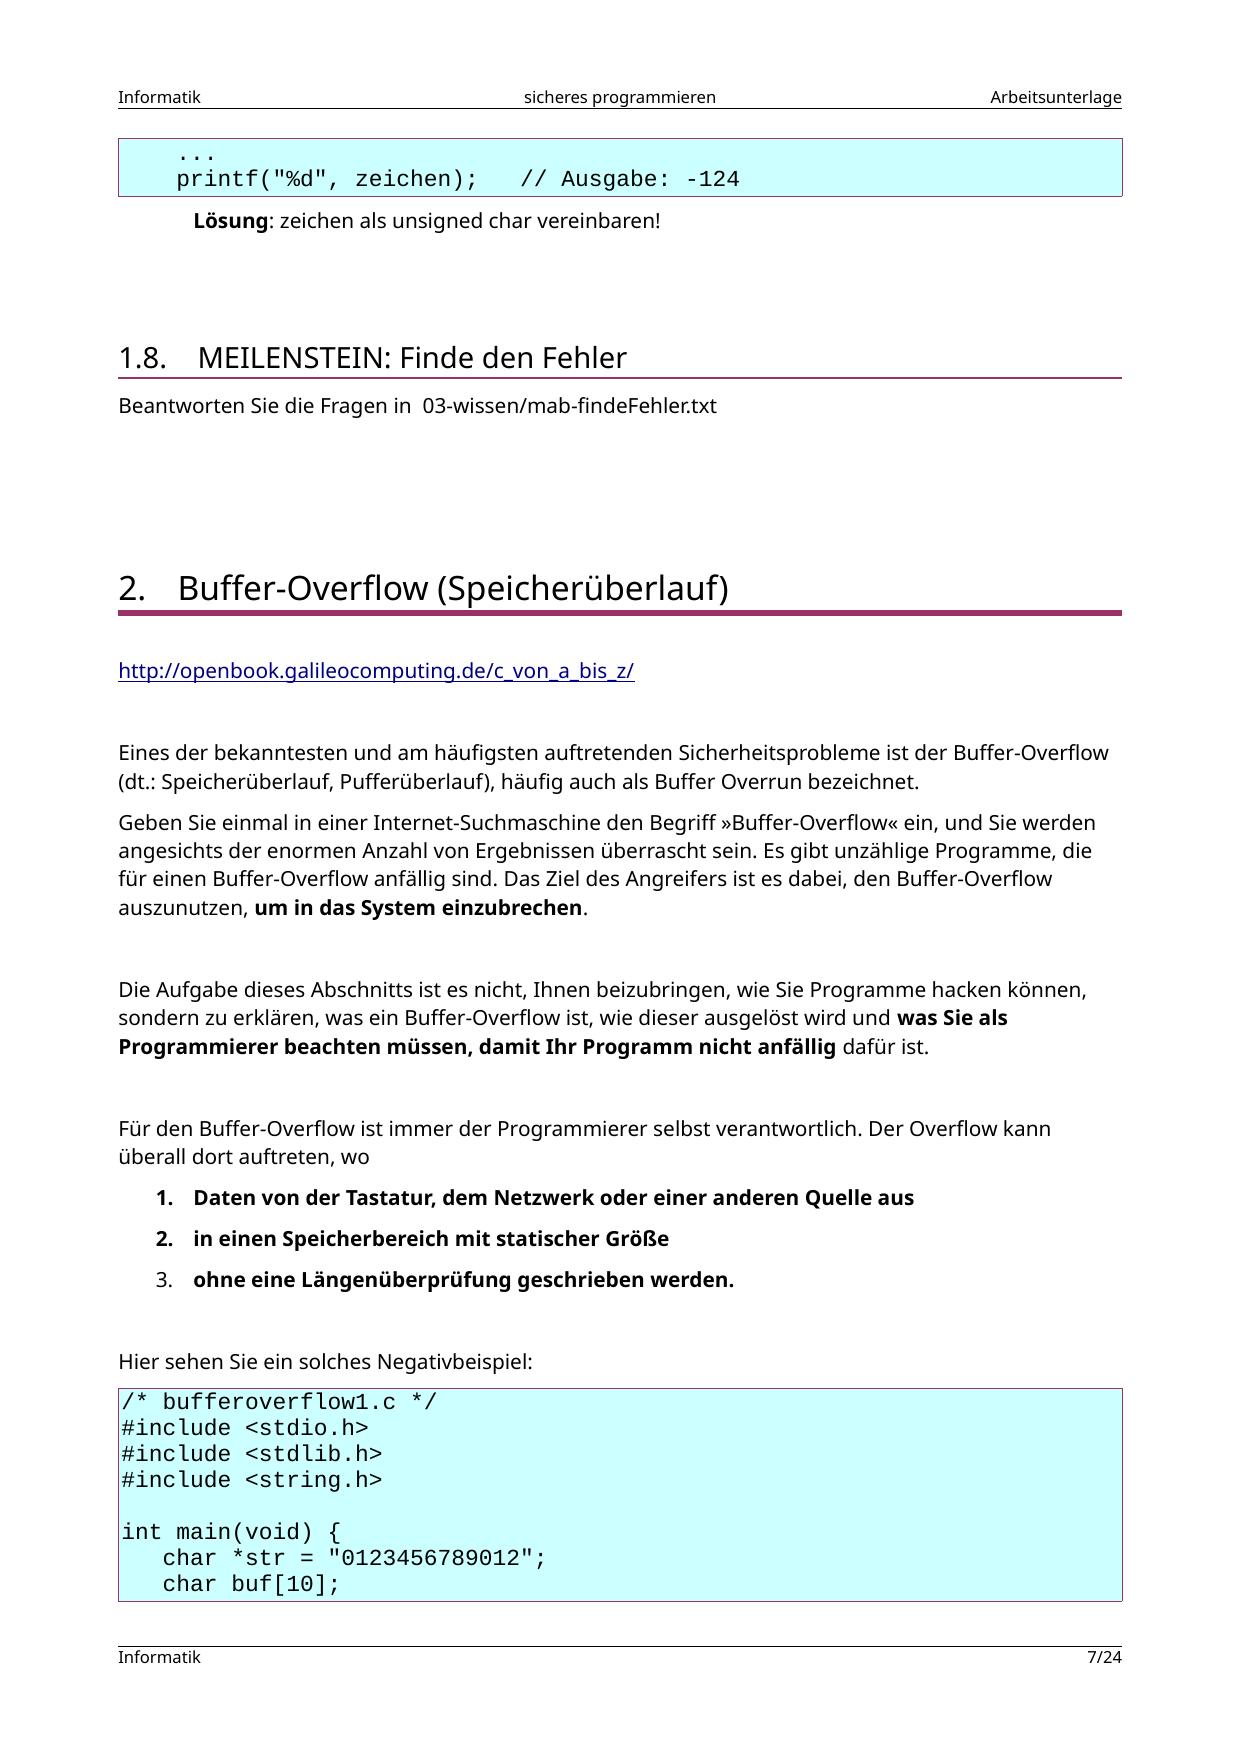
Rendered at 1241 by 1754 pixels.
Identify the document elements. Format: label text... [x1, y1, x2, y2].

subtitle Buffer-Overflow (Speicherüberlauf) [118, 565, 1122, 610]
text Lösung: zeichen als unsigned char vereinbaren! [193, 206, 1122, 235]
text #include <stdio.h> [119, 1414, 1122, 1439]
text #include <string.h> [119, 1466, 1122, 1491]
text #include <stdlib.h> [119, 1439, 1122, 1466]
text Hier sehen Sie ein solches Negativbeispiel: [118, 1347, 1122, 1375]
list ohne eine Längenüberprüfung geschrieben werden. [156, 1265, 1122, 1293]
subtitle MEILENSTEIN: Finde den Fehler [118, 337, 1122, 377]
text char buf[10]; [119, 1569, 1122, 1601]
text Beantworten Sie die Fragen in 03-wissen/mab-findeFehler.txt [118, 391, 1122, 419]
text char *str = "0123456789012"; [119, 1543, 1122, 1569]
text Die Aufgabe dieses Abschnitts ist es nicht, Ihnen beizubringen, wie Sie Programme hacken können, sondern zu erklären, was ein Buffer-Overflow ist, wie dieser ausgelöst wird und was Sie als Programmierer beachten müssen, damit Ihr Programm nicht anfällig dafür ist. [118, 975, 1122, 1060]
text Eines der bekanntesten und am häufigsten auftretenden Sicherheitsprobleme ist der Buffer-Overflow (dt.: Speicherüberlauf, Pufferüberlauf), häufig auch als Buffer Overrun bezeichnet. [118, 738, 1122, 795]
text ... printf("%d", zeichen); // Ausgabe: -124 [119, 139, 1122, 196]
text Für den Buffer-Overflow ist immer der Programmierer selbst verantwortlich. Der Overflow kann überall dort auftreten, wo [118, 1114, 1122, 1171]
list in einen Speicherbereich mit statischer Größe [156, 1224, 1122, 1252]
list Daten von der Tastatur, dem Netzwerk oder einer anderen Quelle aus [156, 1183, 1122, 1211]
text int main(void) { [119, 1517, 1122, 1543]
text http://openbook.galileocomputing.de/c_von_a_bis_z/ [118, 656, 1122, 685]
text /* bufferoverflow1.c */ [119, 1389, 1122, 1414]
text Geben Sie einmal in einer Internet-Suchmaschine den Begriff »Buffer-Overflow« ein, und Sie werden angesichts der enormen Anzahl von Ergebnissen überrascht sein. Es gibt unzählige Programme, die für einen Buffer-Overflow anfällig sind. Das Ziel des Angreifers ist es dabei, den Buffer-Overflow auszunutzen, um in das System einzubrechen. [118, 808, 1122, 921]
